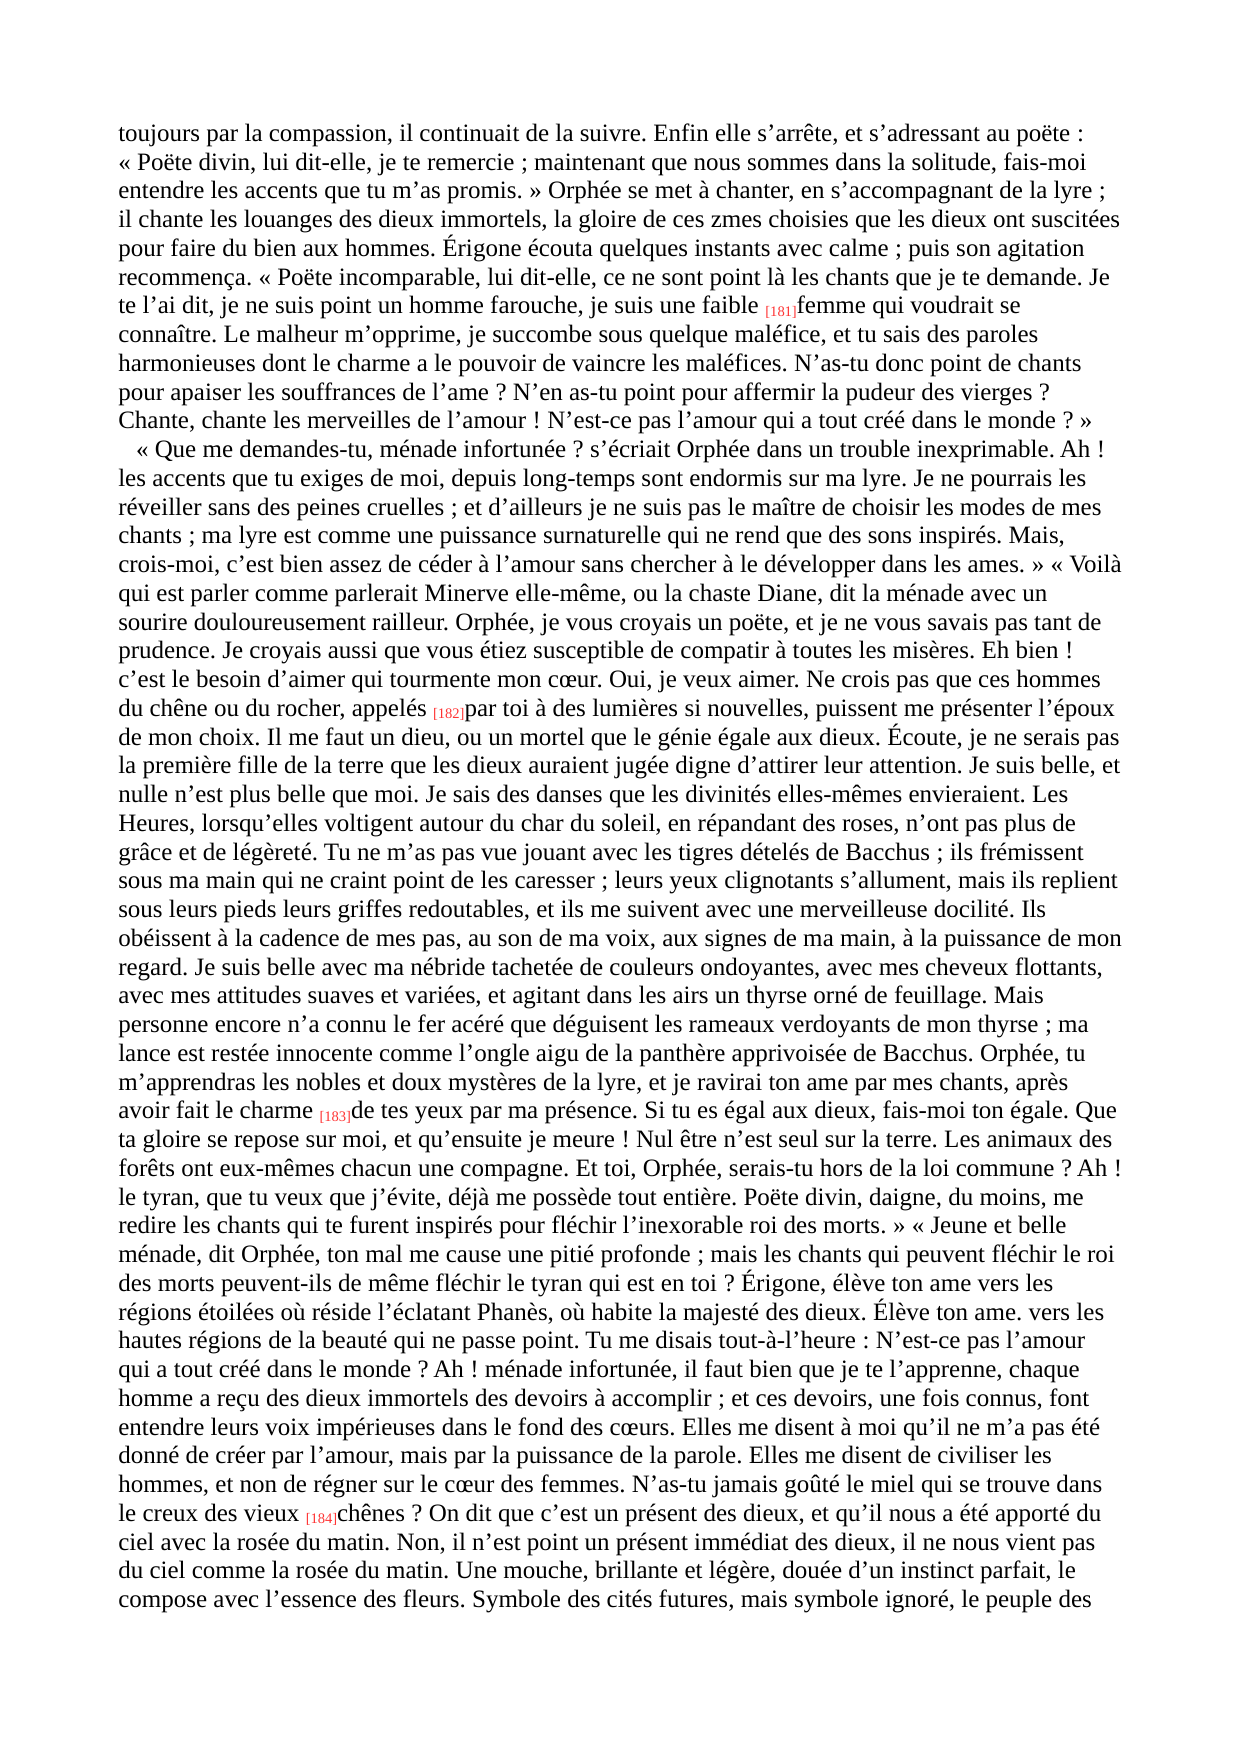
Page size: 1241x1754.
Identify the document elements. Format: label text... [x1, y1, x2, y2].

text « Que me demandes-tu, ménade infortunée ? s’écriait Orphée dans un trouble inexprimable. Ah ! les accents que tu exiges de moi, depuis long-temps sont endormis sur ma lyre. Je ne pourrais les réveiller sans des peines cruelles ; et d’ailleurs je ne suis pas le maître de choisir les modes de mes chants ; ma lyre est comme une puissance surnaturelle qui ne rend que des sons inspirés. Mais, crois-moi, c’est bien assez de céder à l’amour sans chercher à le développer dans les ames. » « Voilà qui est parler comme parlerait Minerve elle-même, ou la chaste Diane, dit la ménade avec un sourire douloureusement railleur. Orphée, je vous croyais un poëte, et je ne vous savais pas tant de prudence. Je croyais aussi que vous étiez susceptible de compatir à toutes les misères. Eh bien ! c’est le besoin d’aimer qui tourmente mon cœur. Oui, je veux aimer. Ne crois pas que ces hommes du chêne ou du rocher, appelés [182]par toi à des lumières si nouvelles, puissent me présenter l’époux de mon choix. Il me faut un dieu, ou un mortel que le génie égale aux dieux. Écoute, je ne serais pas la première fille de la terre que les dieux auraient jugée digne d’attirer leur attention. Je suis belle, et nulle n’est plus belle que moi. Je sais des danses que les divinités elles-mêmes envieraient. Les Heures, lorsqu’elles voltigent autour du char du soleil, en répandant des roses, n’ont pas plus de grâce et de légèreté. Tu ne m’as pas vue jouant avec les tigres dételés de Bacchus ; ils frémissent sous ma main qui ne craint point de les caresser ; leurs yeux clignotants s’allument, mais ils replient sous leurs pieds leurs griffes redoutables, et ils me suivent avec une merveilleuse docilité. Ils obéissent à la cadence de mes pas, au son de ma voix, aux signes de ma main, à la puissance de mon regard. Je suis belle avec ma nébride tachetée de couleurs ondoyantes, avec mes cheveux flottants, avec mes attitudes suaves et variées, et agitant dans les airs un thyrse orné de feuillage. Mais personne encore n’a connu le fer acéré que déguisent les rameaux verdoyants de mon thyrse ; ma lance est restée innocente comme l’ongle aigu de la panthère apprivoisée de Bacchus. Orphée, tu m’apprendras les nobles et doux mystères de la lyre, et je ravirai ton ame par mes chants, après avoir fait le charme [183]de tes yeux par ma présence. Si tu es égal aux dieux, fais-moi ton égale. Que ta gloire se repose sur moi, et qu’ensuite je meure ! Nul être n’est seul sur la terre. Les animaux des forêts ont eux-mêmes chacun une compagne. Et toi, Orphée, serais-tu hors de la loi commune ? Ah ! le tyran, que tu veux que j’évite, déjà me possède tout entière. Poëte divin, daigne, du moins, me redire les chants qui te furent inspirés pour fléchir l’inexorable roi des morts. » « Jeune et belle ménade, dit Orphée, ton mal me cause une pitié profonde ; mais les chants qui peuvent fléchir le roi des morts peuvent-ils de même fléchir le tyran qui est en toi ? Érigone, élève ton ame vers les régions étoilées où réside l’éclatant Phanès, où habite la majesté des dieux. Élève ton ame. vers les hautes régions de la beauté qui ne passe point. Tu me disais tout-à-l’heure : N’est-ce pas l’amour qui a tout créé dans le monde ? Ah ! ménade infortunée, il faut bien que je te l’apprenne, chaque homme a reçu des dieux immortels des devoirs à accomplir ; et ces devoirs, une fois connus, font entendre leurs voix impérieuses dans le fond des cœurs. Elles me disent à moi qu’il ne m’a pas été donné de créer par l’amour, mais par la puissance de la parole. Elles me disent de civiliser les hommes, et non de régner sur le cœur des femmes. N’as-tu jamais goûté le miel qui se trouve dans le creux des vieux [184]chênes ? On dit que c’est un présent des dieux, et qu’il nous a été apporté du ciel avec la rosée du matin. Non, il n’est point un présent immédiat des dieux, il ne nous vient pas du ciel comme la rosée du matin. Une mouche, brillante et légère, douée d’un instinct parfait, le compose avec l’essence des fleurs. Symbole des cités futures, mais symbole ignoré, le peuple des [118, 434, 1122, 1613]
text toujours par la compassion, il continuait de la suivre. Enfin elle s’arrête, et s’adressant au poëte : « Poëte divin, lui dit-elle, je te remercie ; maintenant que nous sommes dans la solitude, fais-moi entendre les accents que tu m’as promis. » Orphée se met à chanter, en s’accompagnant de la lyre ; il chante les louanges des dieux immortels, la gloire de ces zmes choisies que les dieux ont suscitées pour faire du bien aux hommes. Érigone écouta quelques instants avec calme ; puis son agitation recommença. « Poëte incomparable, lui dit-elle, ce ne sont point là les chants que je te demande. Je te l’ai dit, je ne suis point un homme farouche, je suis une faible [181]femme qui voudrait se connaître. Le malheur m’opprime, je succombe sous quelque maléfice, et tu sais des paroles harmonieuses dont le charme a le pouvoir de vaincre les maléfices. N’as-tu donc point de chants pour apaiser les souffrances de l’ame ? N’en as-tu point pour affermir la pudeur des vierges ? Chante, chante les merveilles de l’amour ! N’est-ce pas l’amour qui a tout créé dans le monde ? » [118, 118, 1122, 434]
